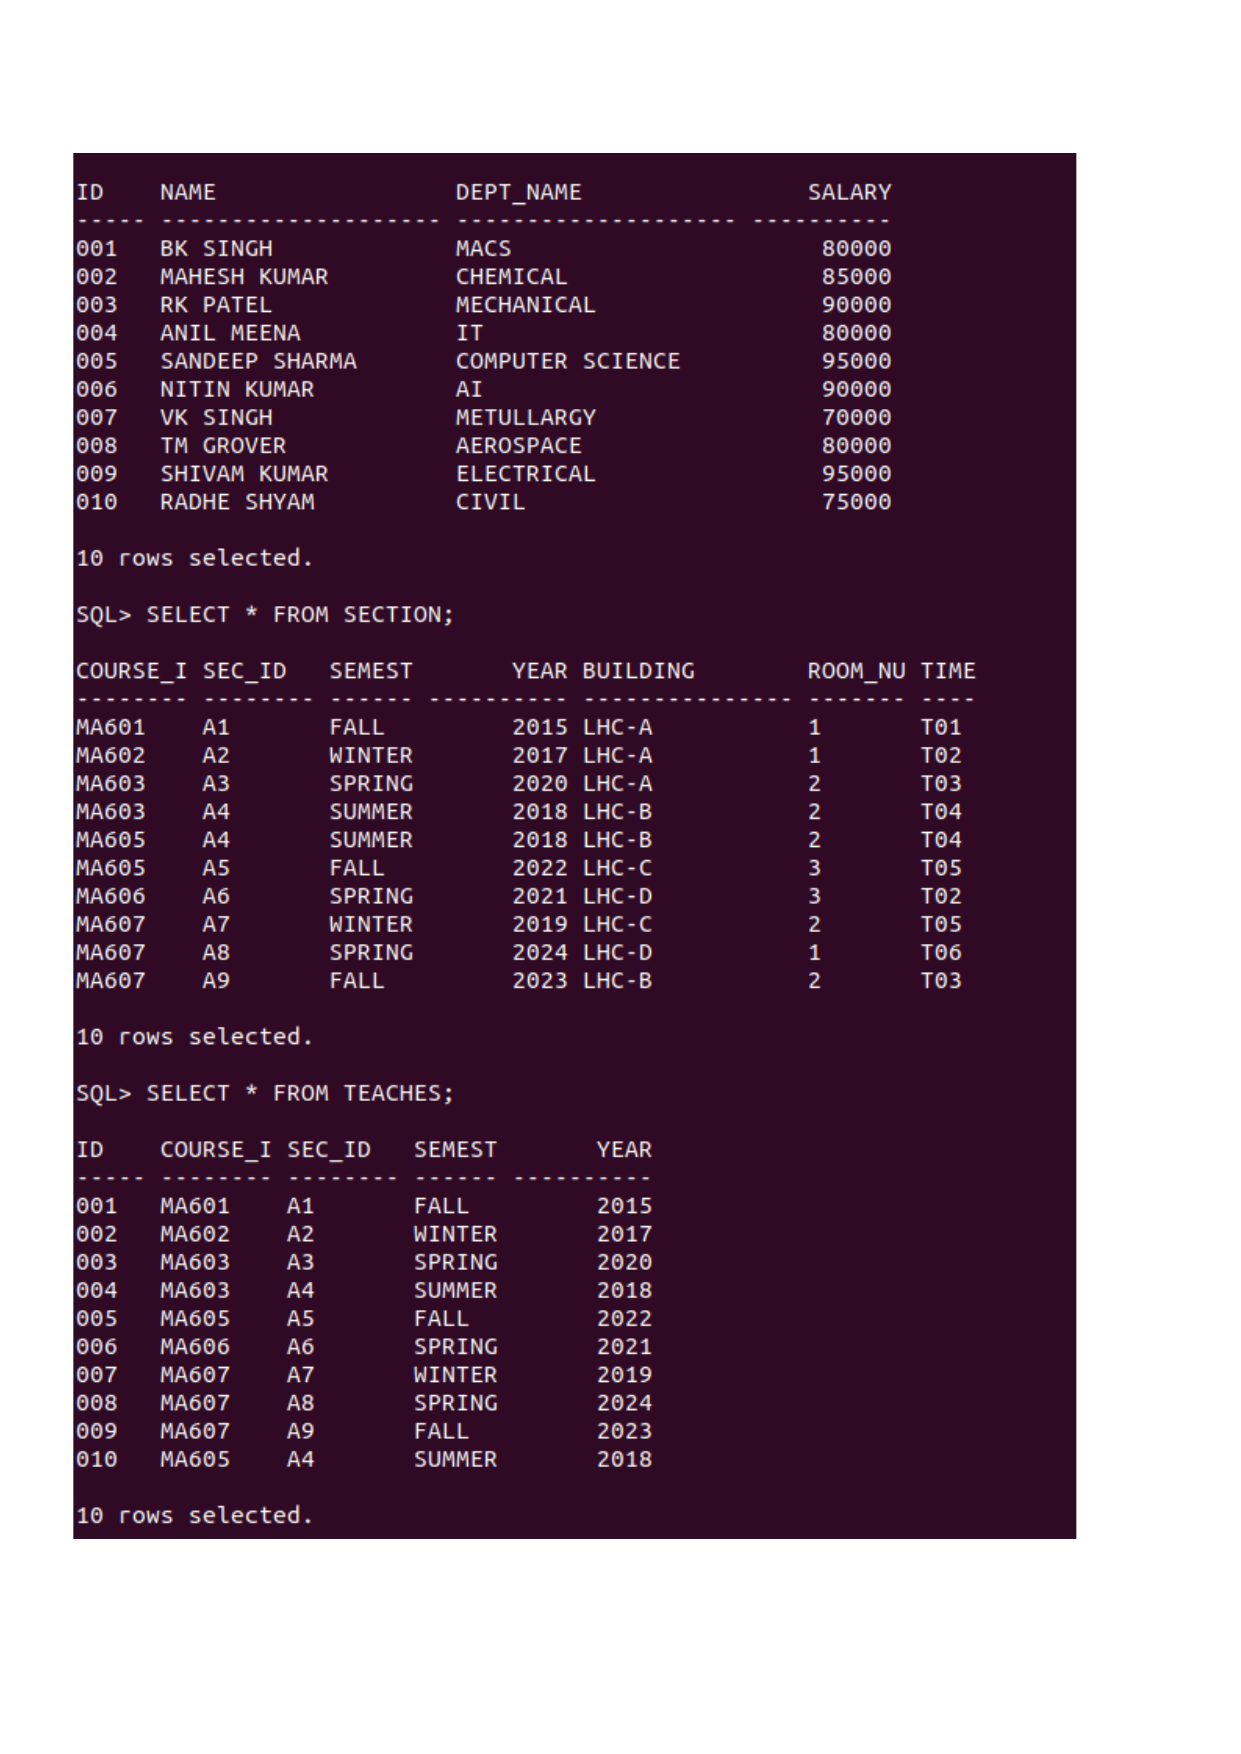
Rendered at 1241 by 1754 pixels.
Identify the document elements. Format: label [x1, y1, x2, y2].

picture [73, 153, 1077, 1539]
